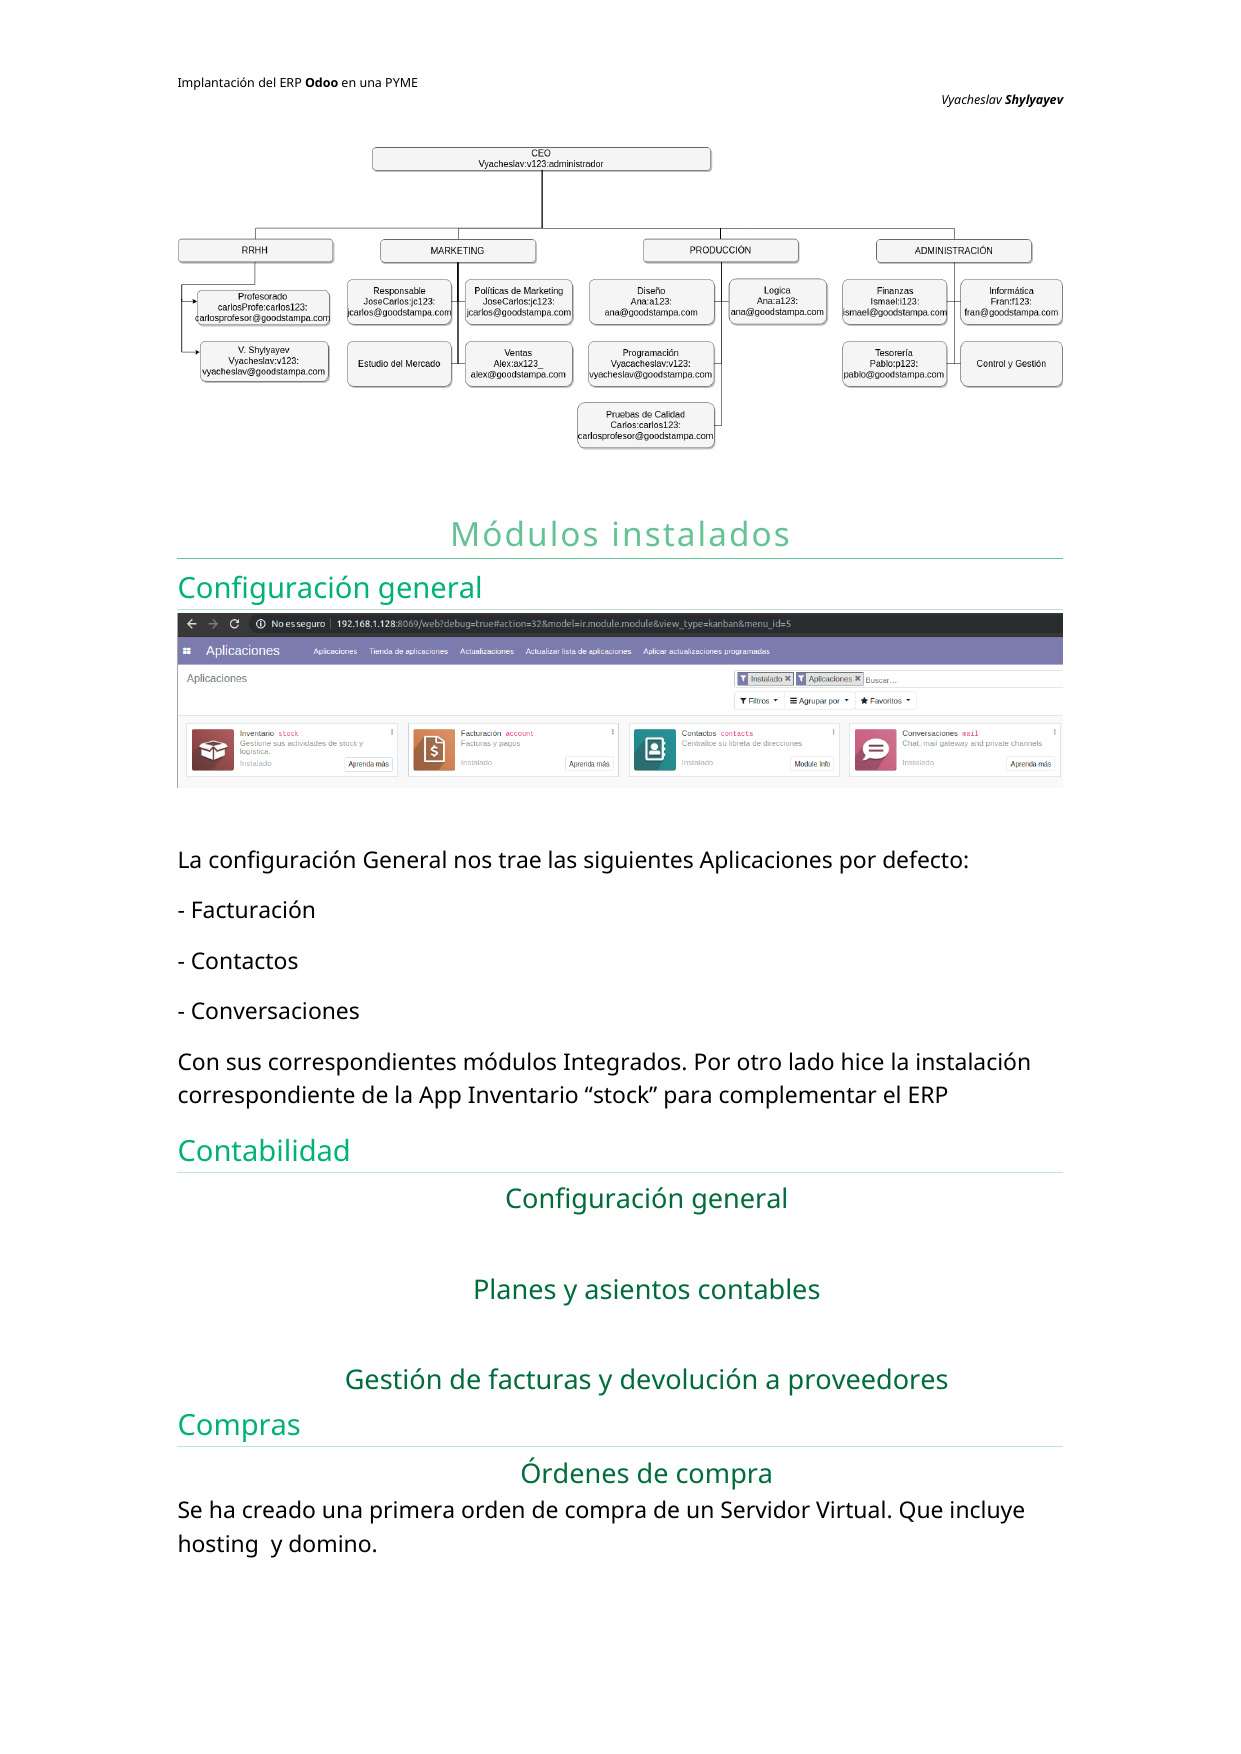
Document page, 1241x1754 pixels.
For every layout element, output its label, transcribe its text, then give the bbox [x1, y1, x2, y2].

text La configuración General nos trae las siguientes Aplicaciones por defecto: [177, 844, 1063, 875]
subtitle Planes y asientos contables [230, 1270, 1063, 1307]
subtitle Gestión de facturas y devolución a proveedores [230, 1360, 1063, 1397]
picture [177, 147, 1063, 450]
subtitle Órdenes de compra [230, 1454, 1063, 1491]
text Con sus correspondientes módulos Integrados. Por otro lado hice la instalación correspondiente de la App Inventario “stock” para complementar el ERP [177, 1046, 1063, 1111]
subtitle Compras [177, 1404, 1063, 1446]
subtitle Configuración general [177, 567, 1063, 609]
picture [177, 613, 1063, 788]
subtitle Contabilidad [177, 1130, 1063, 1172]
text - Conversaciones [177, 995, 1063, 1026]
text - Contactos [177, 945, 1063, 976]
subtitle Módulos instalados [177, 511, 1063, 558]
subtitle Configuración general [230, 1180, 1063, 1217]
text Se ha creado una primera orden de compra de un Servidor Virtual. Que incluye hosting y domino. [177, 1494, 1063, 1559]
text - Facturación [177, 894, 1063, 926]
